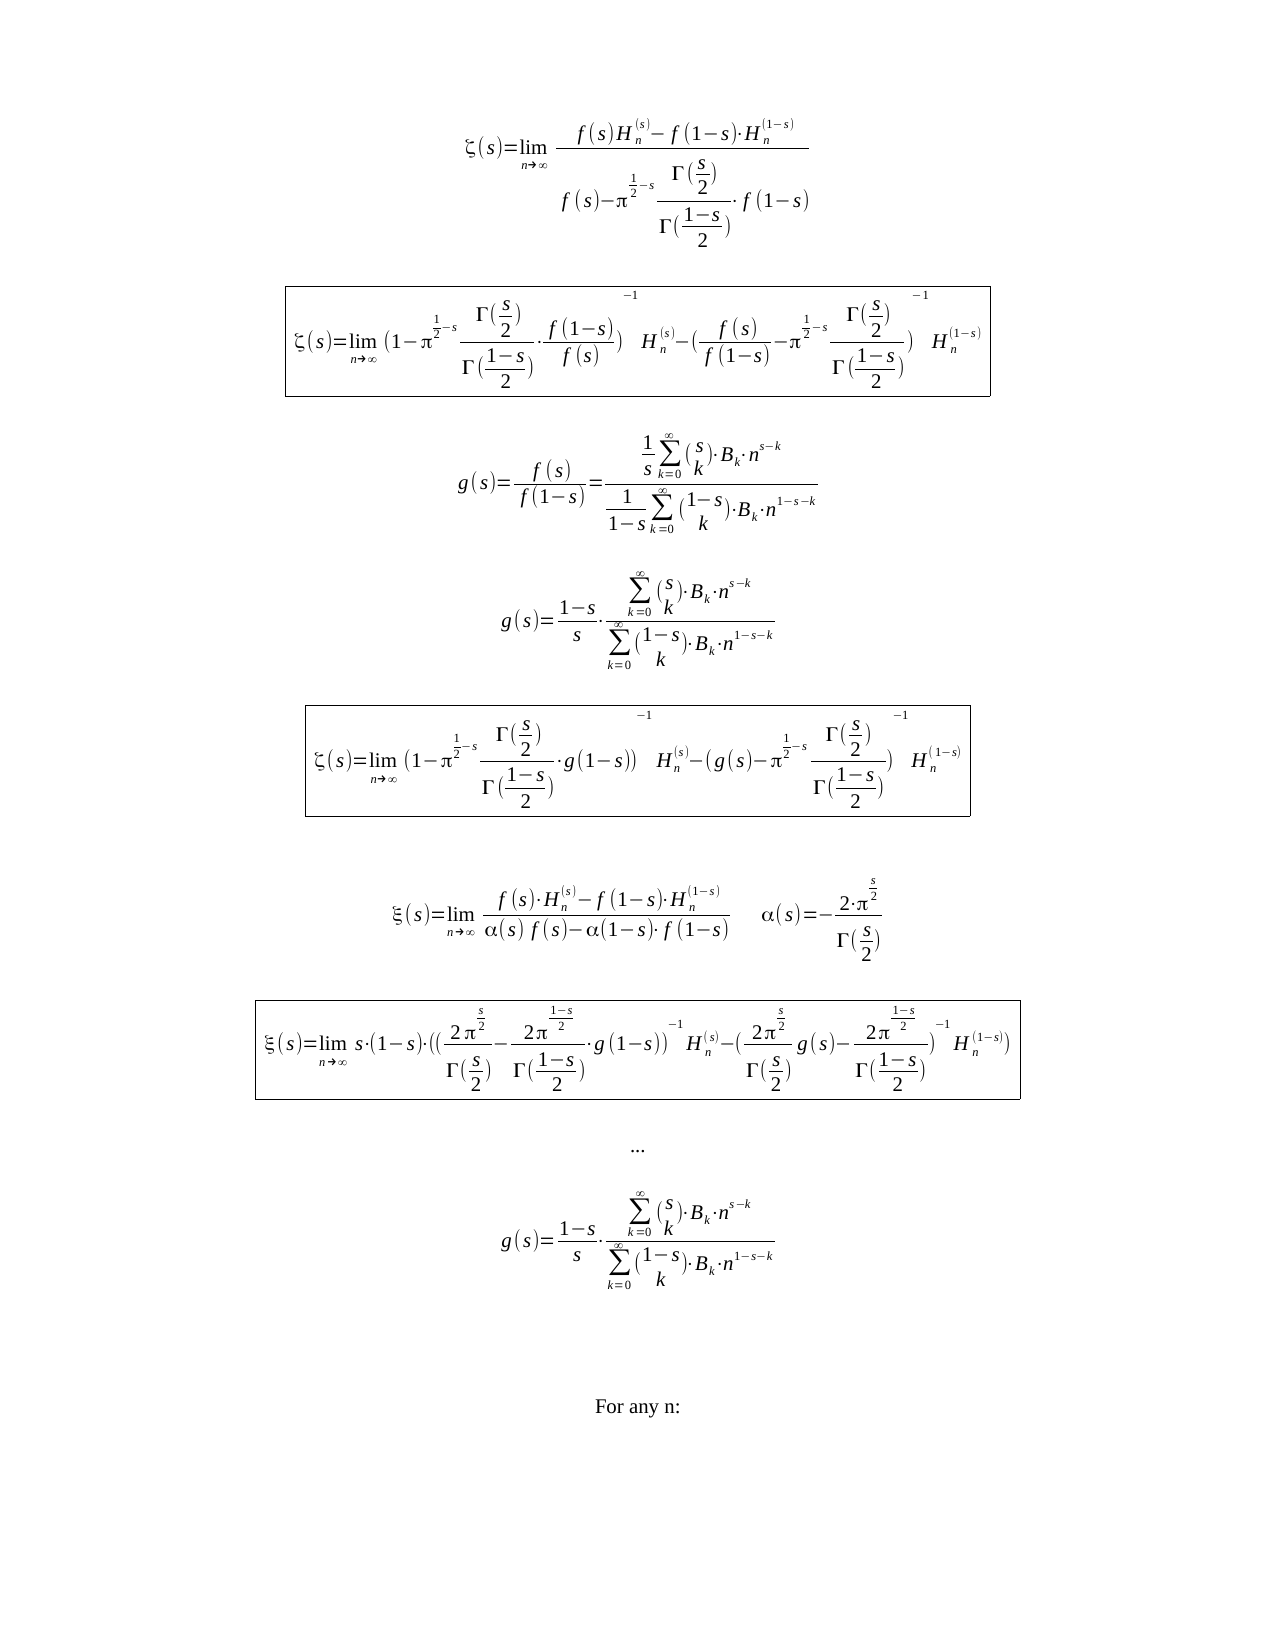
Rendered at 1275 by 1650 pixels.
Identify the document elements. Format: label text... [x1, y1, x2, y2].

text ... [118, 1133, 1157, 1157]
text For any n: [118, 1394, 1157, 1418]
